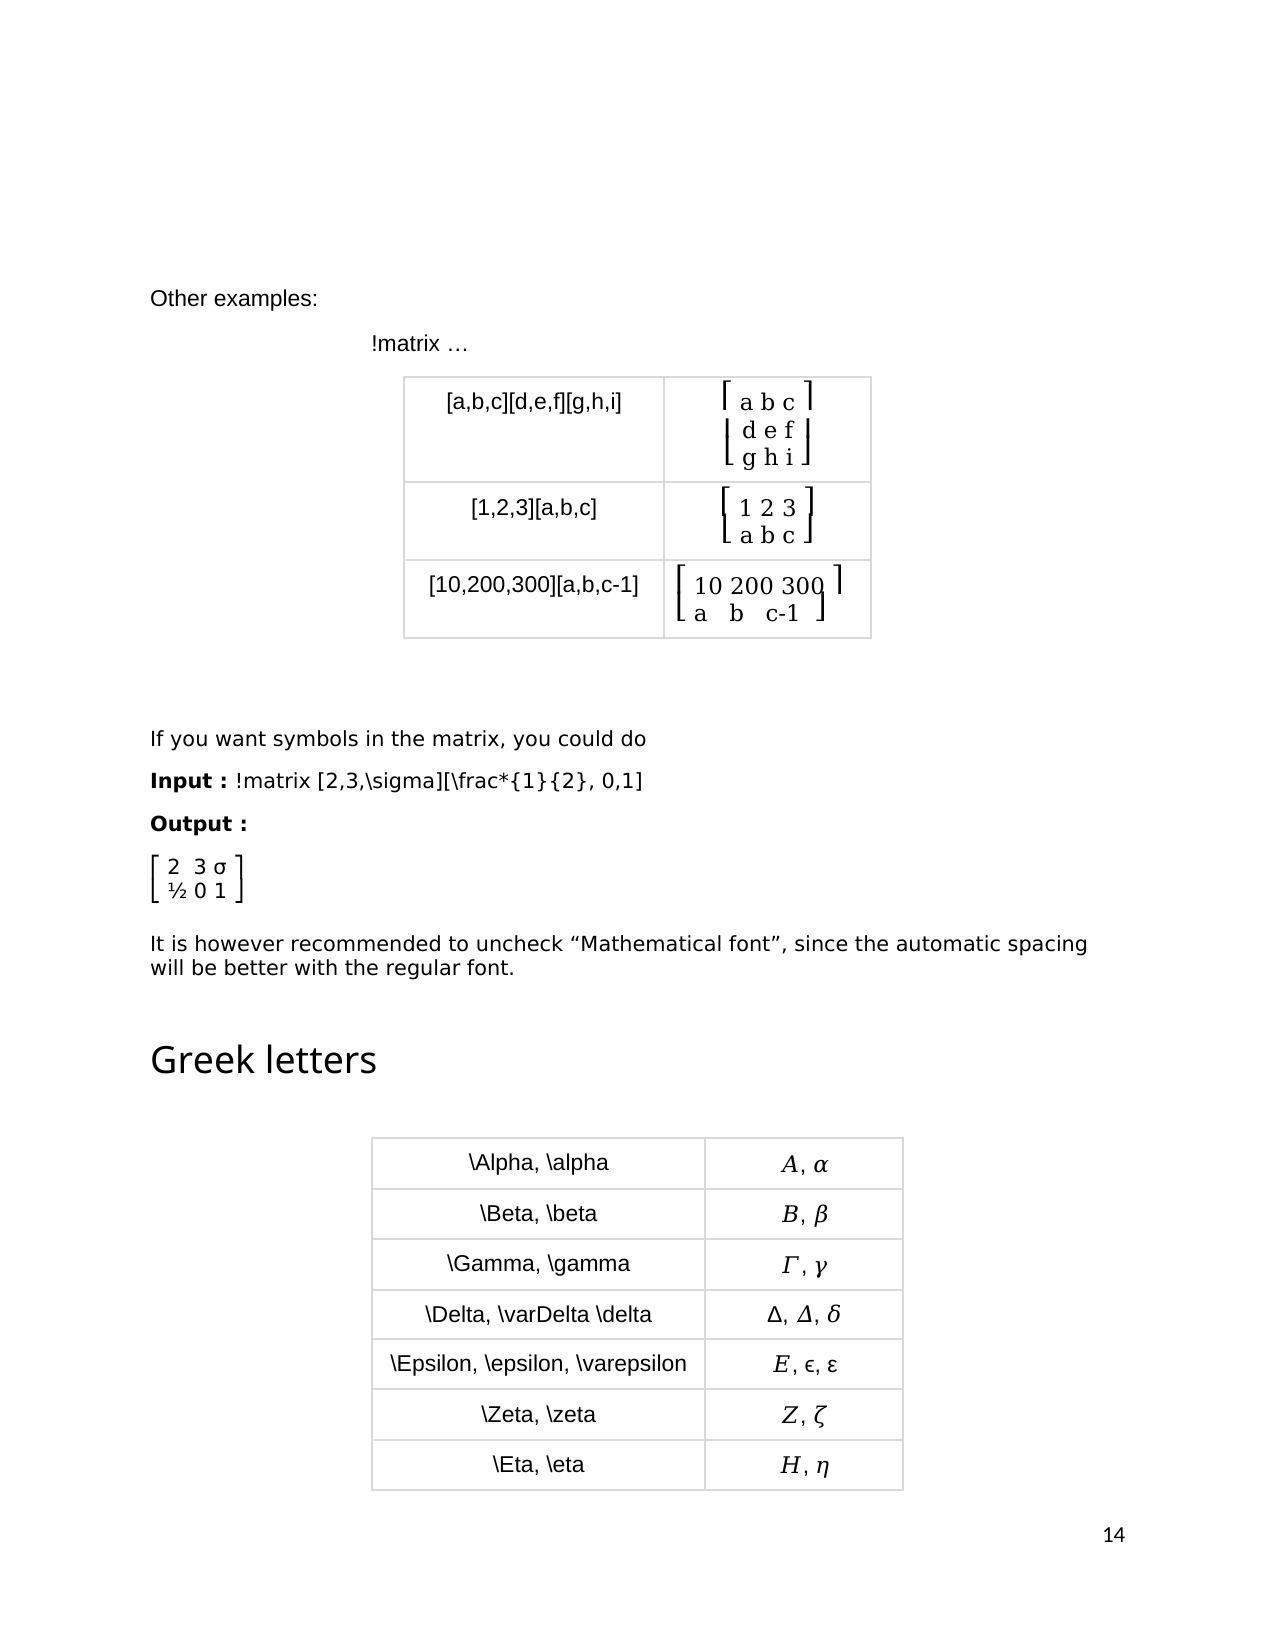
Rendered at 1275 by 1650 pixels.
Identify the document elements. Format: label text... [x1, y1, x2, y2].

table_cell 𝐻, 𝜂 [706, 1441, 902, 1489]
table_cell ⎡ 10 200 300 ⎤ ⎣ a b c-1 ⎦ [665, 561, 870, 637]
table_cell Δ, 𝛥, 𝛿 [706, 1291, 902, 1338]
table_cell 𝐵, 𝛽 [706, 1190, 902, 1238]
table_header \Alpha, \alpha [373, 1139, 704, 1187]
text Input : !matrix [2,3,\sigma][\frac*{1}{2}, 0,1] [150, 769, 1125, 794]
text !matrix … [297, 330, 1125, 357]
table_cell \Delta, \varDelta \delta [373, 1291, 704, 1338]
table_cell \Beta, \beta [373, 1190, 704, 1238]
text ⎣ ½ 0 1 ⎦ [150, 879, 1125, 904]
table_cell \Epsilon, \epsilon, \varepsilon [373, 1340, 704, 1388]
table_header ⎡ a b c ⎤ ⎢ d e f ⎥ ⎣ g h i ⎦ [665, 378, 870, 481]
table_cell \Zeta, \zeta [373, 1390, 704, 1439]
table_cell ⎡ 1 2 3 ⎤ ⎣ a b c ⎦ [665, 483, 870, 559]
text ⎡ 2 3 σ ⎤ [154, 855, 240, 879]
text If you want symbols in the matrix, you could do [150, 727, 1125, 751]
text It is however recommended to uncheck “Mathematical font”, since the automatic spacing will be better with the regular font. [150, 932, 1125, 980]
table_header [a,b,c][d,e,f][g,h,i] [405, 378, 663, 481]
table_cell 𝑍, 𝜁 [706, 1390, 902, 1439]
text Other examples: [150, 285, 1125, 312]
table_header 𝐴, 𝛼 [706, 1139, 902, 1187]
text ⎡ 2 3 σ ⎤ [242, 855, 1125, 879]
table_cell \Eta, \eta [373, 1441, 704, 1489]
text Output : [150, 812, 1125, 837]
subtitle Greek letters [150, 1033, 1125, 1133]
table_cell \Gamma, \gamma [373, 1240, 704, 1288]
table_cell [10,200,300][a,b,c-1] [405, 561, 663, 637]
table_cell 𝐸, ϵ, ε [706, 1340, 902, 1388]
table_cell [1,2,3][a,b,c] [405, 483, 663, 559]
table_cell 𝛤, 𝛾 [706, 1240, 902, 1288]
